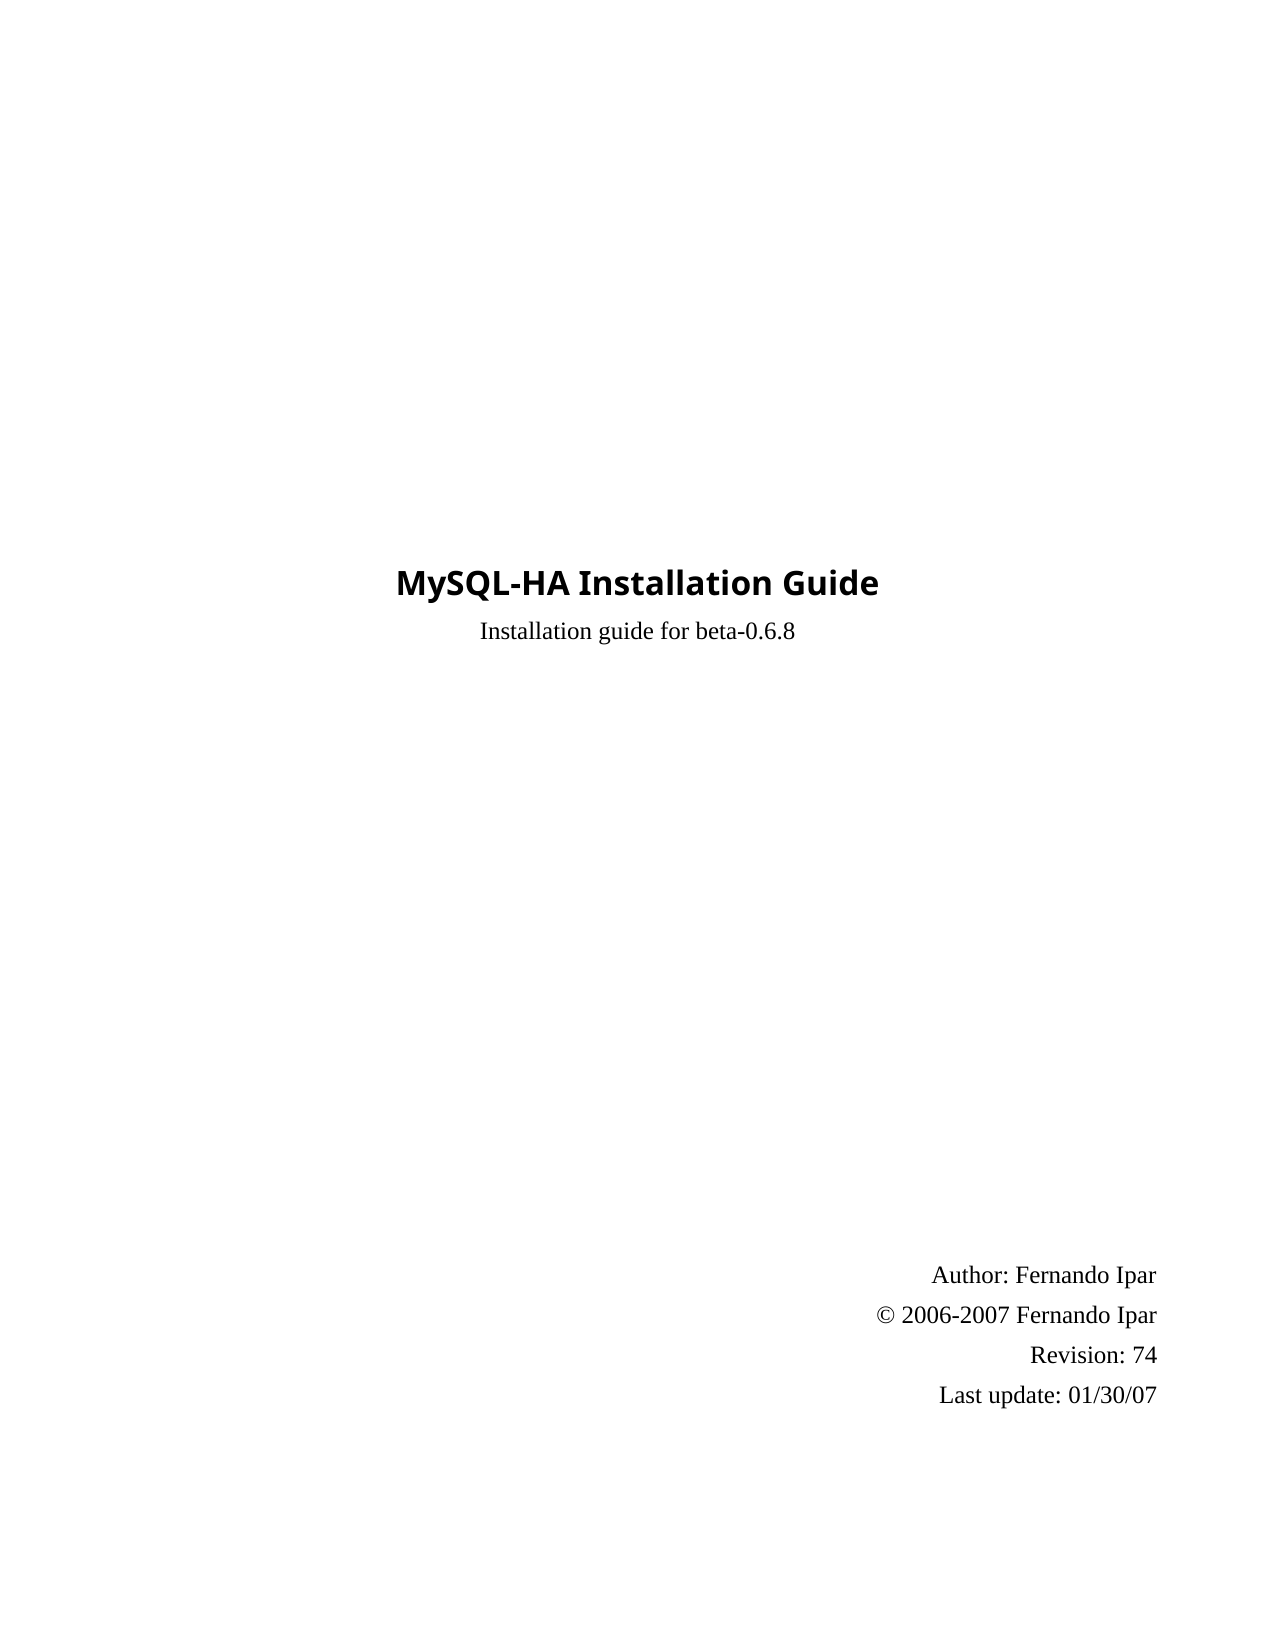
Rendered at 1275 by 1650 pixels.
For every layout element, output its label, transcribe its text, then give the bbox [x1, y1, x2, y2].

text © 2006-2007 Fernando Ipar [118, 1301, 1157, 1329]
text Revision: 74 [118, 1341, 1157, 1369]
text Last update: 01/30/07 [118, 1381, 1157, 1409]
subtitle MySQL-HA Installation Guide [118, 559, 1157, 605]
text Author: Fernando Ipar [118, 1261, 1157, 1288]
text Installation guide for beta-0.6.8 [118, 617, 1157, 645]
